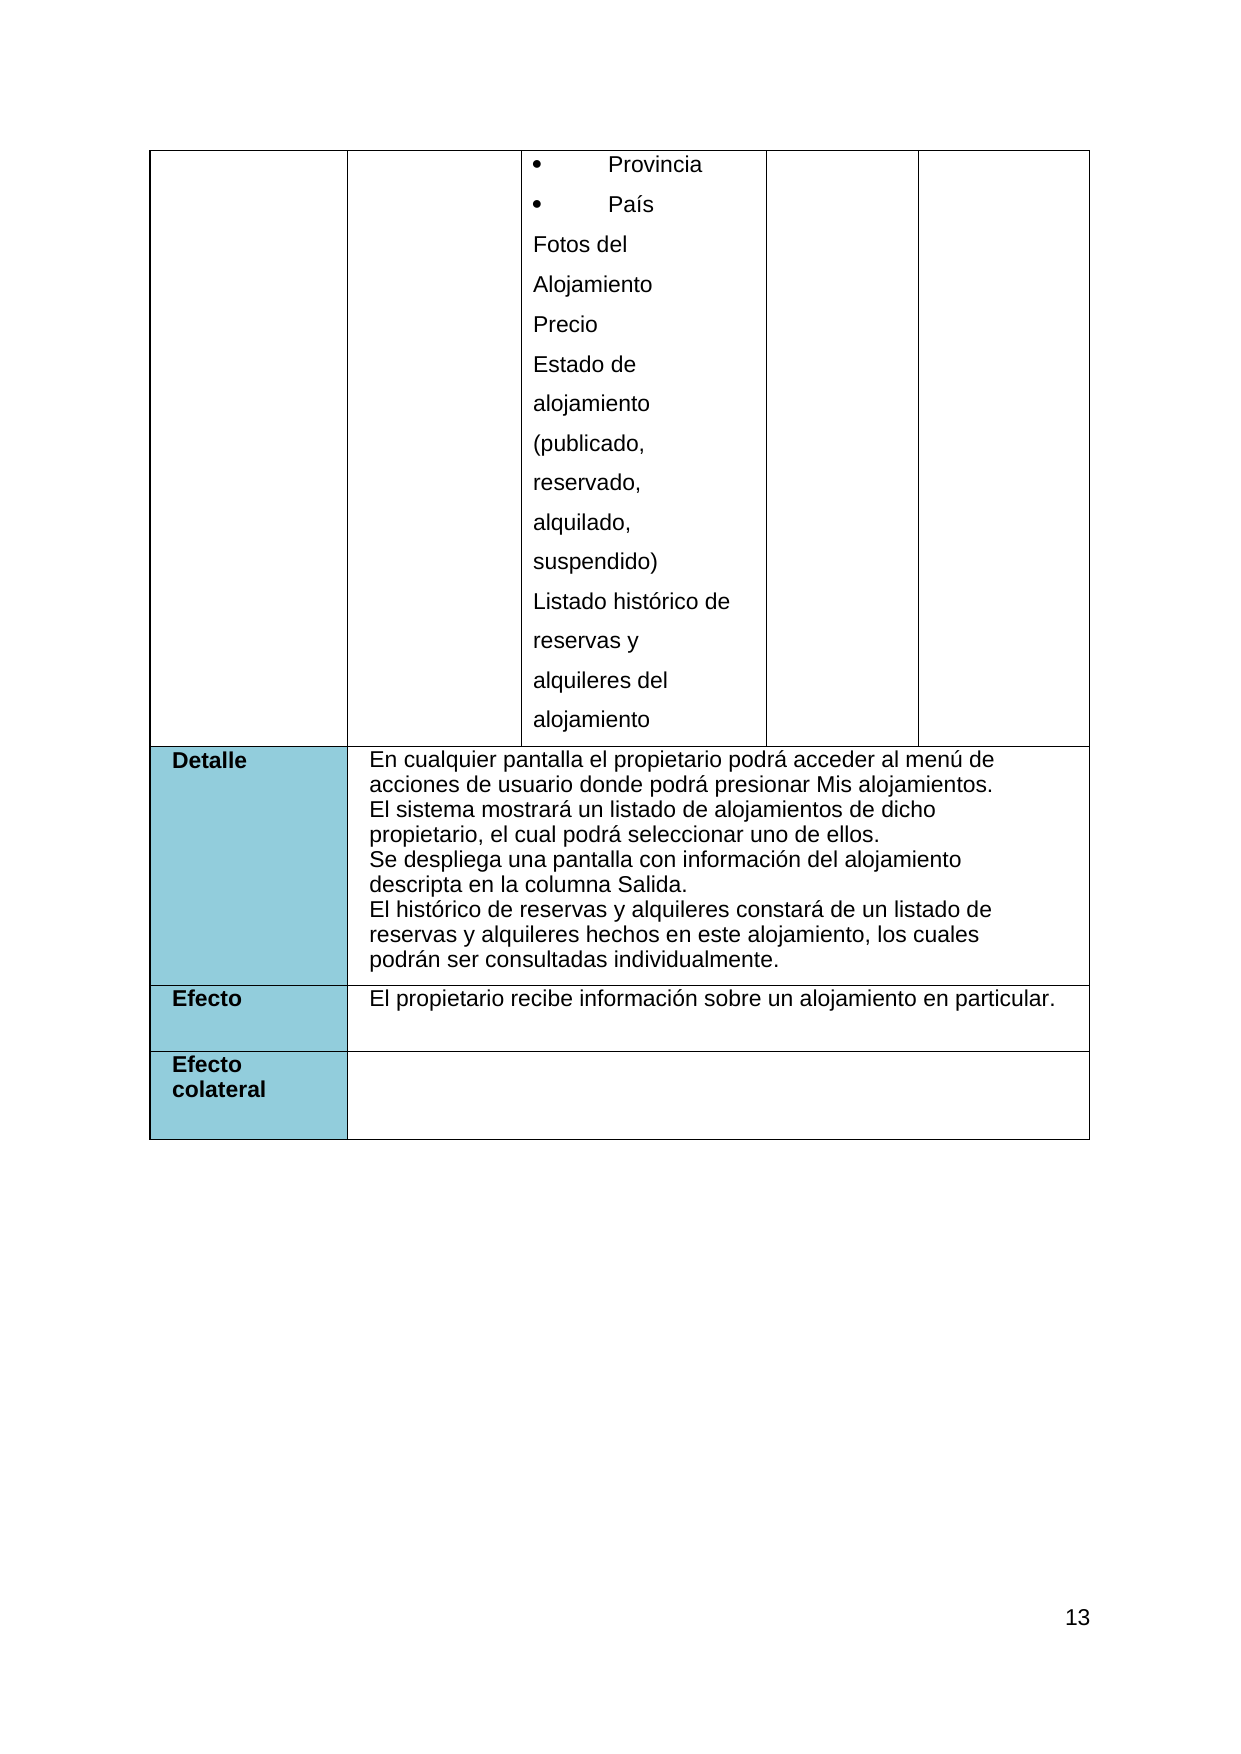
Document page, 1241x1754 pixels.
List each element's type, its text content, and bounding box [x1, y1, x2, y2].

table_cell [767, 151, 918, 746]
table_cell Detalle [151, 747, 347, 985]
table_cell Efecto [151, 986, 347, 1051]
table_cell Número de Dormitorios Número de baños Ocupación máxima Comodidades (si/no): Wifi. Televisión. Netflix. Aire acondicionado. Calefacción. Admite mascota. Pileta. Jacuzzi. Cochera. Servicio de limpieza. Comida a la habitación. Sábanas y toallas. Zona Turística Dirección: Calle y número Piso Número de Departamento Localidad Provincia País Fotos del Alojamiento Precio Estado de alojamiento (publicado, reservado, alquilado, suspendido) Listado histórico de reservas y alquileres del alojamiento [522, 151, 766, 746]
table_cell El propietario recibe información sobre un alojamiento en particular. [348, 986, 1089, 1051]
table_cell [919, 151, 1089, 746]
table_cell [348, 151, 521, 746]
table_cell [151, 151, 347, 746]
table_cell [348, 1052, 1089, 1139]
table_cell Efecto colateral [151, 1052, 347, 1139]
table_cell En cualquier pantalla el propietario podrá acceder al menú de acciones de usuario donde podrá presionar Mis alojamientos. El sistema mostrará un listado de alojamientos de dicho propietario, el cual podrá seleccionar uno de ellos. Se despliega una pantalla con información del alojamiento descripta en la columna Salida. El histórico de reservas y alquileres constará de un listado de reservas y alquileres hechos en este alojamiento, los cuales podrán ser consultadas individualmente. [348, 747, 1089, 985]
